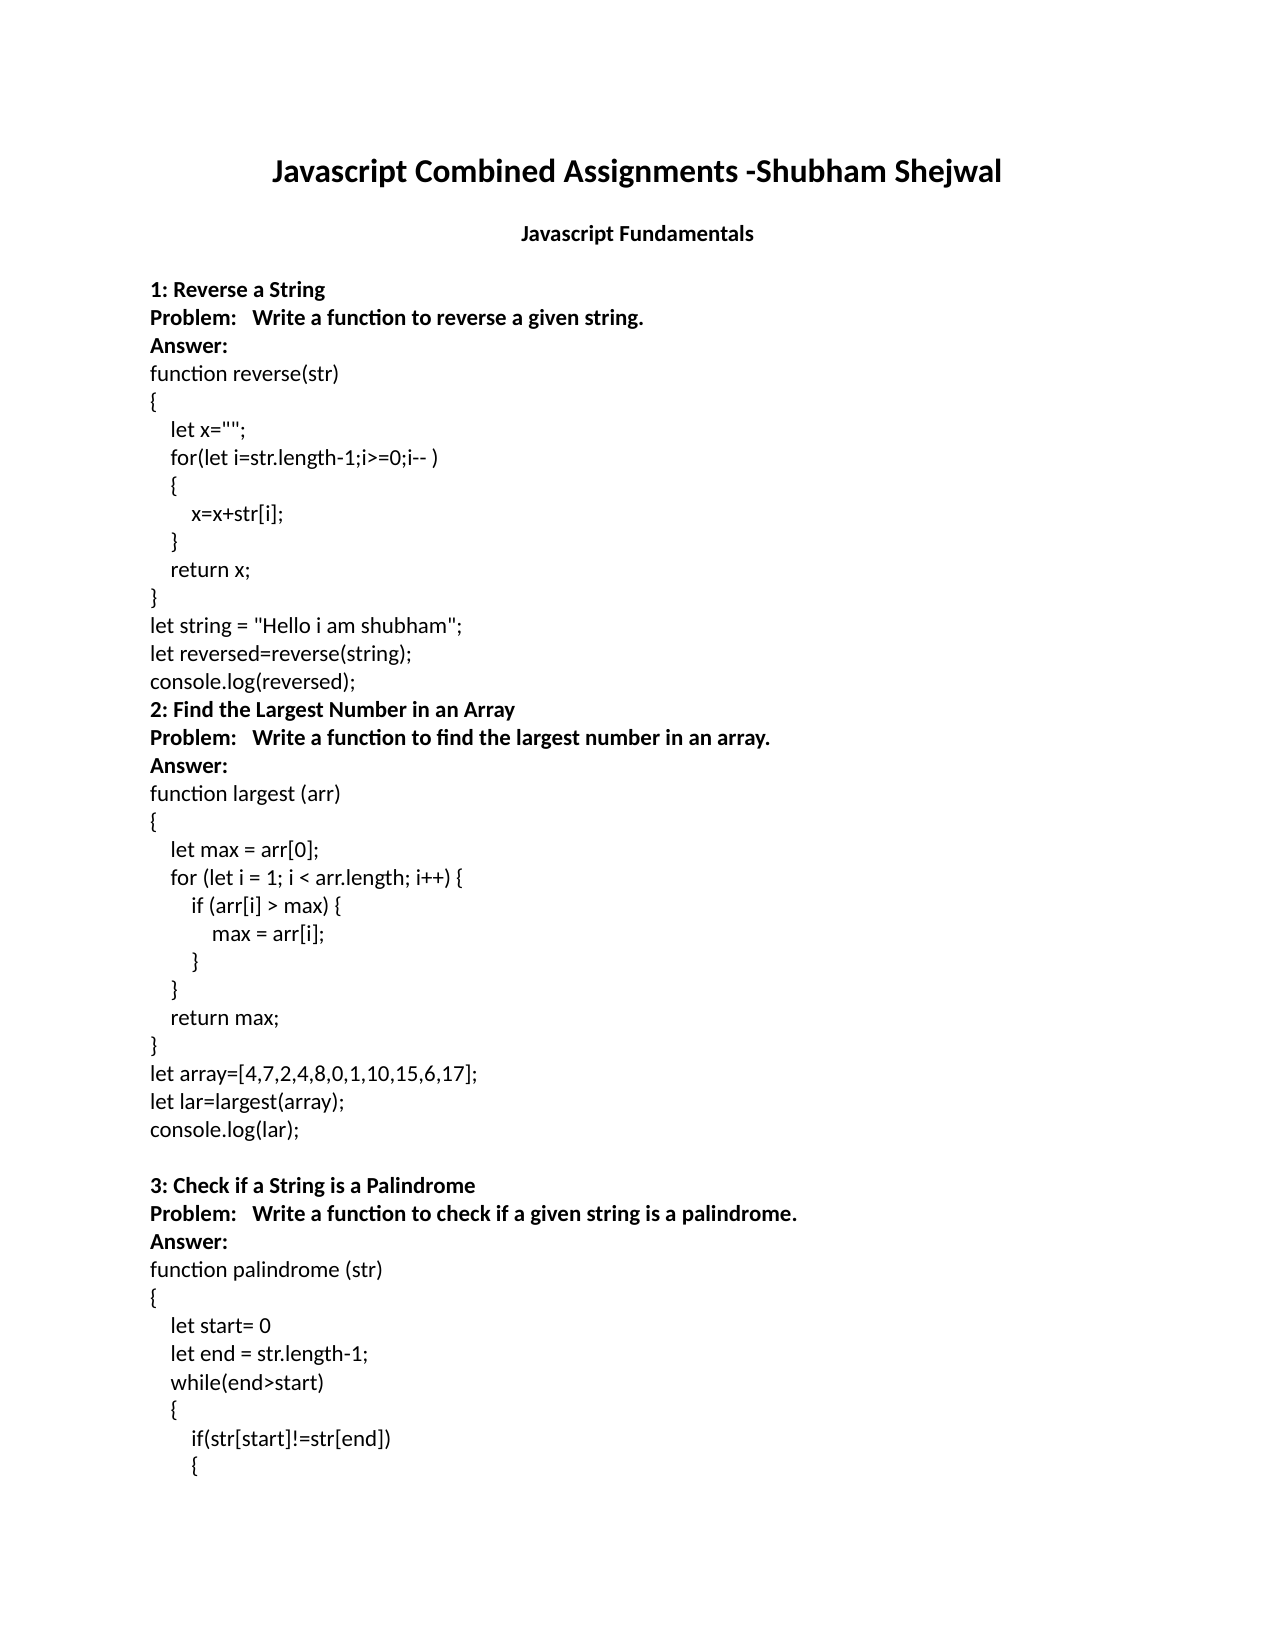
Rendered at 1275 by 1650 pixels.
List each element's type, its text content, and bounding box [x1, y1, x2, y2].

text Answer: [150, 751, 1125, 779]
text 3: Check if a String is a Palindrome [150, 1171, 1125, 1199]
text Problem: Write a function to find the largest number in an array. [150, 723, 1125, 751]
text Problem: Write a function to reverse a given string. [150, 303, 1125, 331]
text Answer: [150, 1227, 1125, 1256]
text Answer: [150, 331, 1125, 359]
text 2: Find the Largest Number in an Array [150, 695, 1125, 723]
text Problem: Write a function to check if a given string is a palindrome. [150, 1199, 1125, 1227]
text Javascript Fundamentals [150, 219, 1125, 247]
text function largest (arr) { let max = arr[0]; for (let i = 1; i < arr.length; i++) { if (arr[i] > max) { max = arr[i]; } } return max; } let array=[4,7,2,4,8,0,1,10,15,6,17]; let lar=largest(array); console.log(lar); [150, 779, 1125, 1143]
text Javascript Combined Assignments -Shubham Shejwal [150, 150, 1125, 191]
text 1: Reverse a String [150, 275, 1125, 303]
text function reverse(str) { let x=""; for(let i=str.length-1;i>=0;i-- ) { x=x+str[i]; } return x; } let string = "Hello i am shubham"; let reversed=reverse(string); console.log(reversed); [150, 359, 1125, 695]
text function palindrome (str) { let start= 0 let end = str.length-1; while(end>start) { if(str[start]!=str[end]) { [150, 1256, 1125, 1480]
